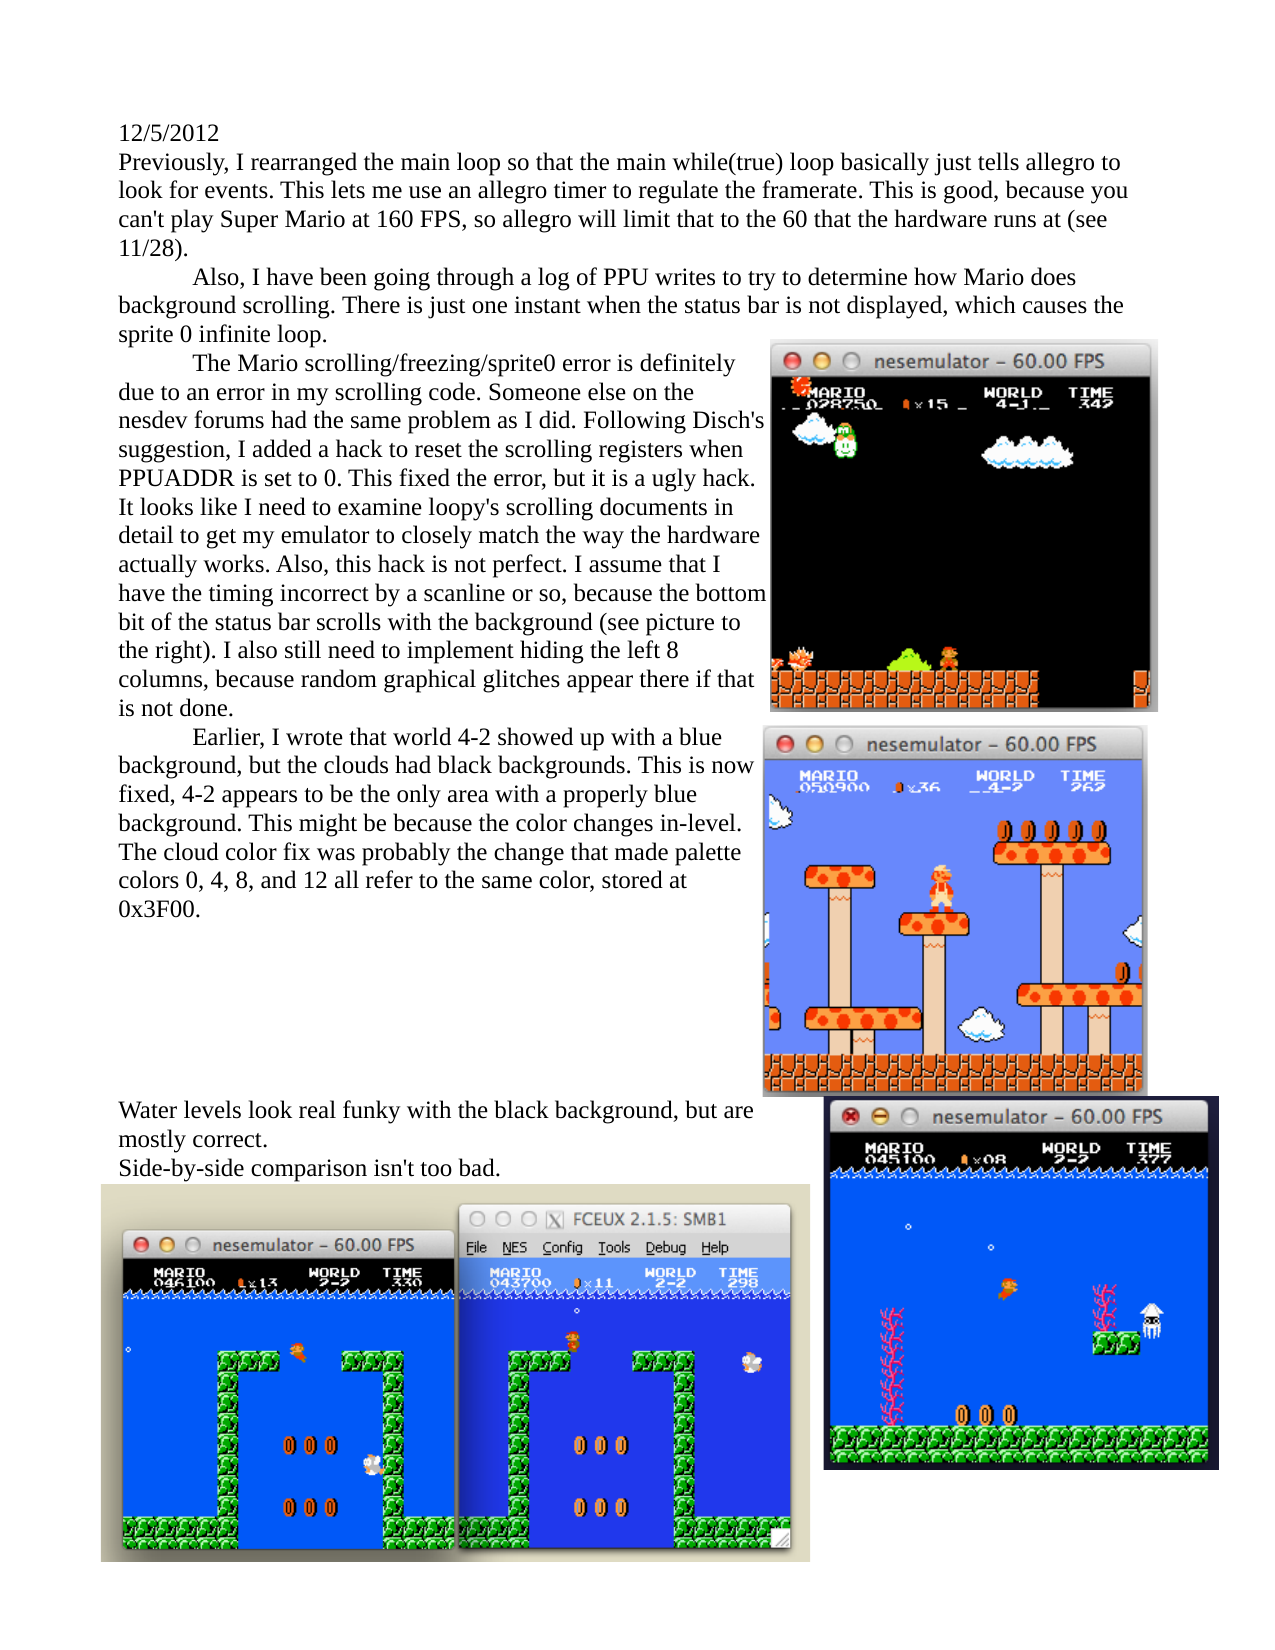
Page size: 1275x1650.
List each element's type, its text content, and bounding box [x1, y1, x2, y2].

picture [762, 725, 1219, 1470]
text Side-by-side comparison isn't too bad. [118, 1153, 823, 1182]
text 12/5/2012 [118, 118, 1157, 147]
picture [100, 1184, 811, 1562]
text The Mario scrolling/freezing/sprite0 error is definitely due to an error in my scrolling code. Someone else on the nesdev forums had the same problem as I did. Following Disch's suggestion, I added a hack to reset the scrolling registers when PPUADDR is set to 0. This fixed the error, but it is a ugly hack. It looks like I need to examine loopy's scrolling documents in detail to get my emulator to closely match the way the hardware actually works. Also, this hack is not perfect. I assume that I have the timing incorrect by a scanline or so, because the bottom bit of the status bar scrolls with the background (see picture to the right). I also still need to implement hiding the left 8 columns, because random graphical glitches appear there if that is not done. [118, 348, 1157, 722]
text Earlier, I wrote that world 4-2 showed up with a blue background, but the clouds had black backgrounds. This is now fixed, 4-2 appears to be the only area with a properly blue background. This might be because the color changes in-level. The cloud color fix was probably the change that made palette colors 0, 4, 8, and 12 all refer to the same color, stored at 0x3F00. [118, 722, 1157, 923]
text Previously, I rearranged the main loop so that the main while(true) loop basically just tells allegro to look for events. This lets me use an allegro timer to regulate the framerate. This is good, because you can't play Super Mario at 160 FPS, so allegro will limit that to the 60 that the hardware runs at (see 11/28). [118, 147, 1157, 262]
picture [770, 339, 1159, 712]
text Water levels look real funky with the black background, but are mostly correct. [118, 1096, 823, 1153]
text Also, I have been going through a log of PPU writes to try to determine how Mario does background scrolling. There is just one instant when the status bar is not displayed, which causes the sprite 0 infinite loop. [118, 262, 1157, 348]
